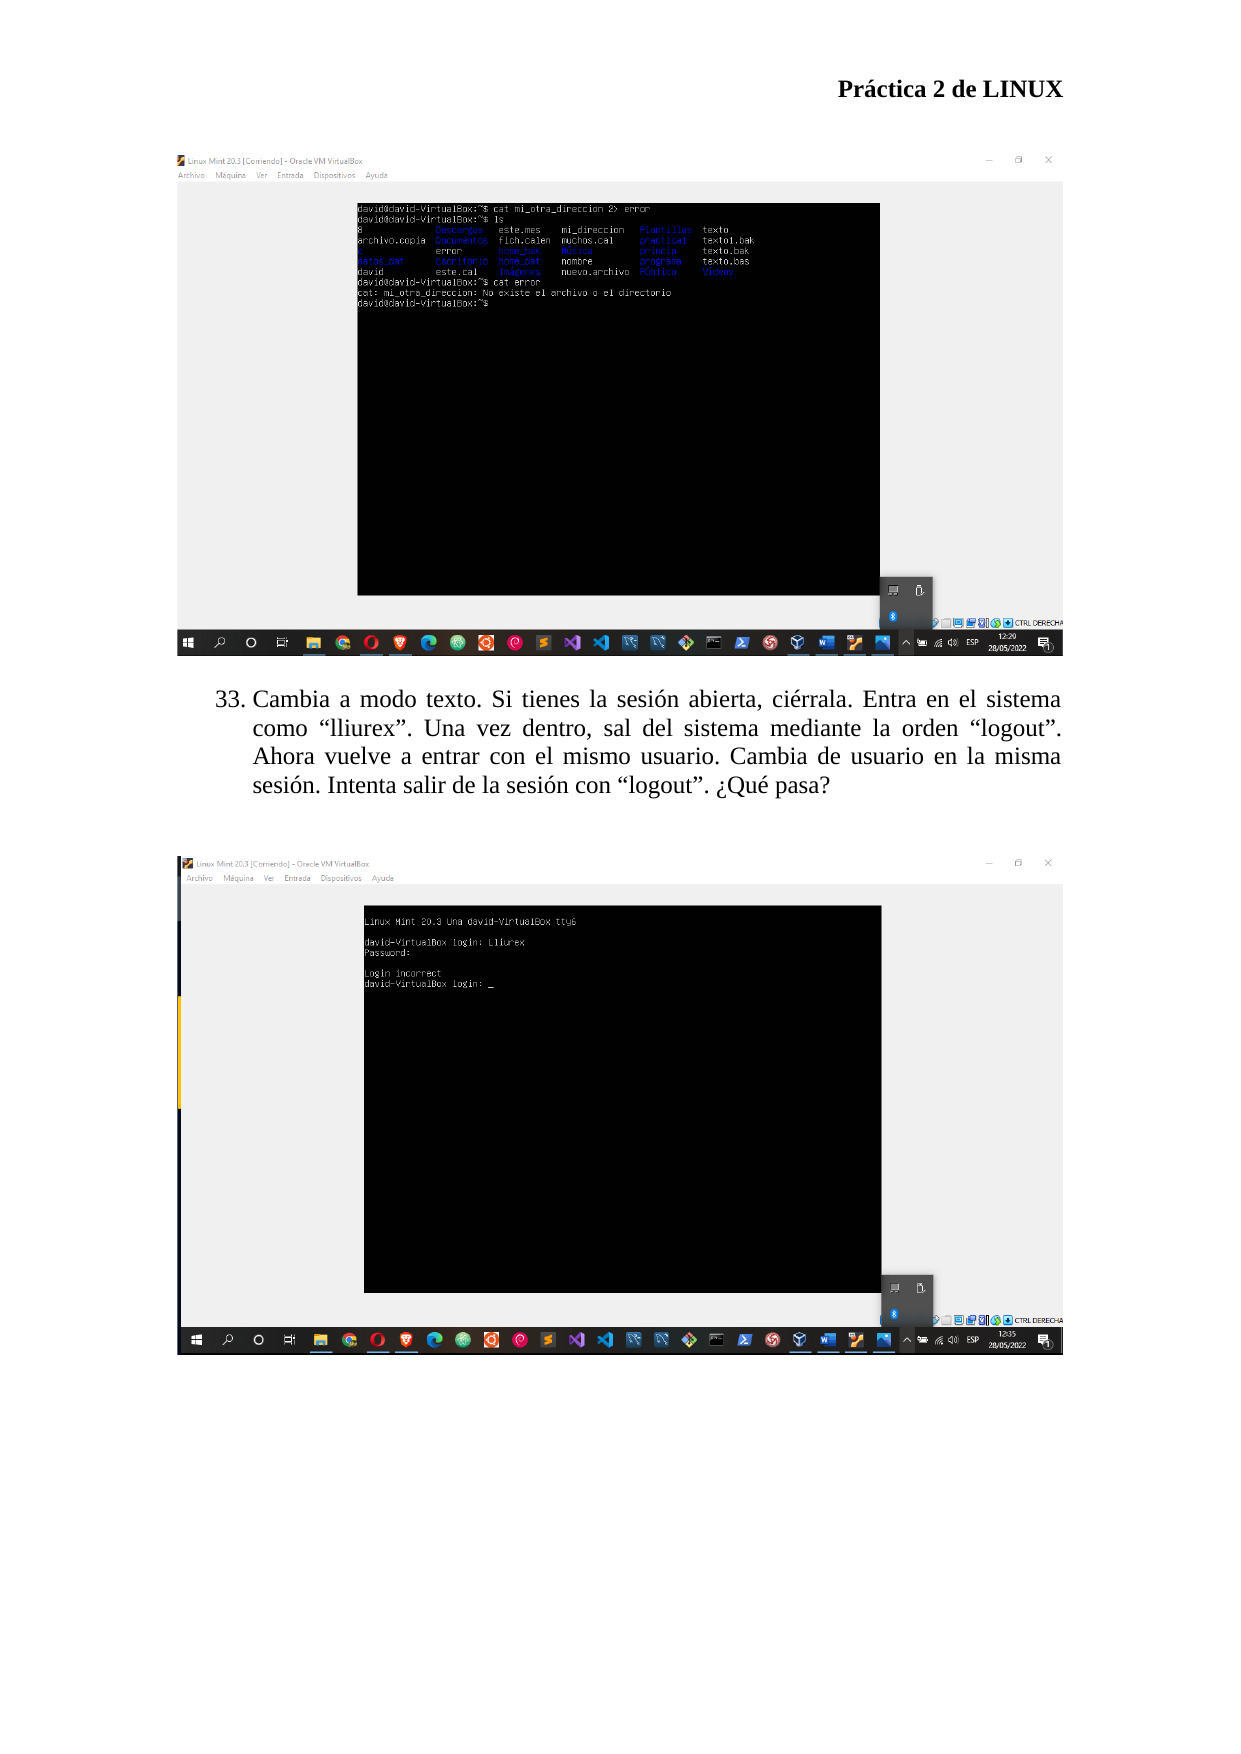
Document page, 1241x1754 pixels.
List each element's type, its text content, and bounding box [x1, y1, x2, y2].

list Cambia a modo texto. Si tienes la sesión abierta, ciérrala. Entra en el sistema como “lliurex”. Una vez dentro, sal del sistema mediante la orden “logout”. Ahora vuelve a entrar con el mismo usuario. Cambia de usuario en la misma sesión. Intenta salir de la sesión con “logout”. ¿Qué pasa? [215, 684, 1063, 799]
